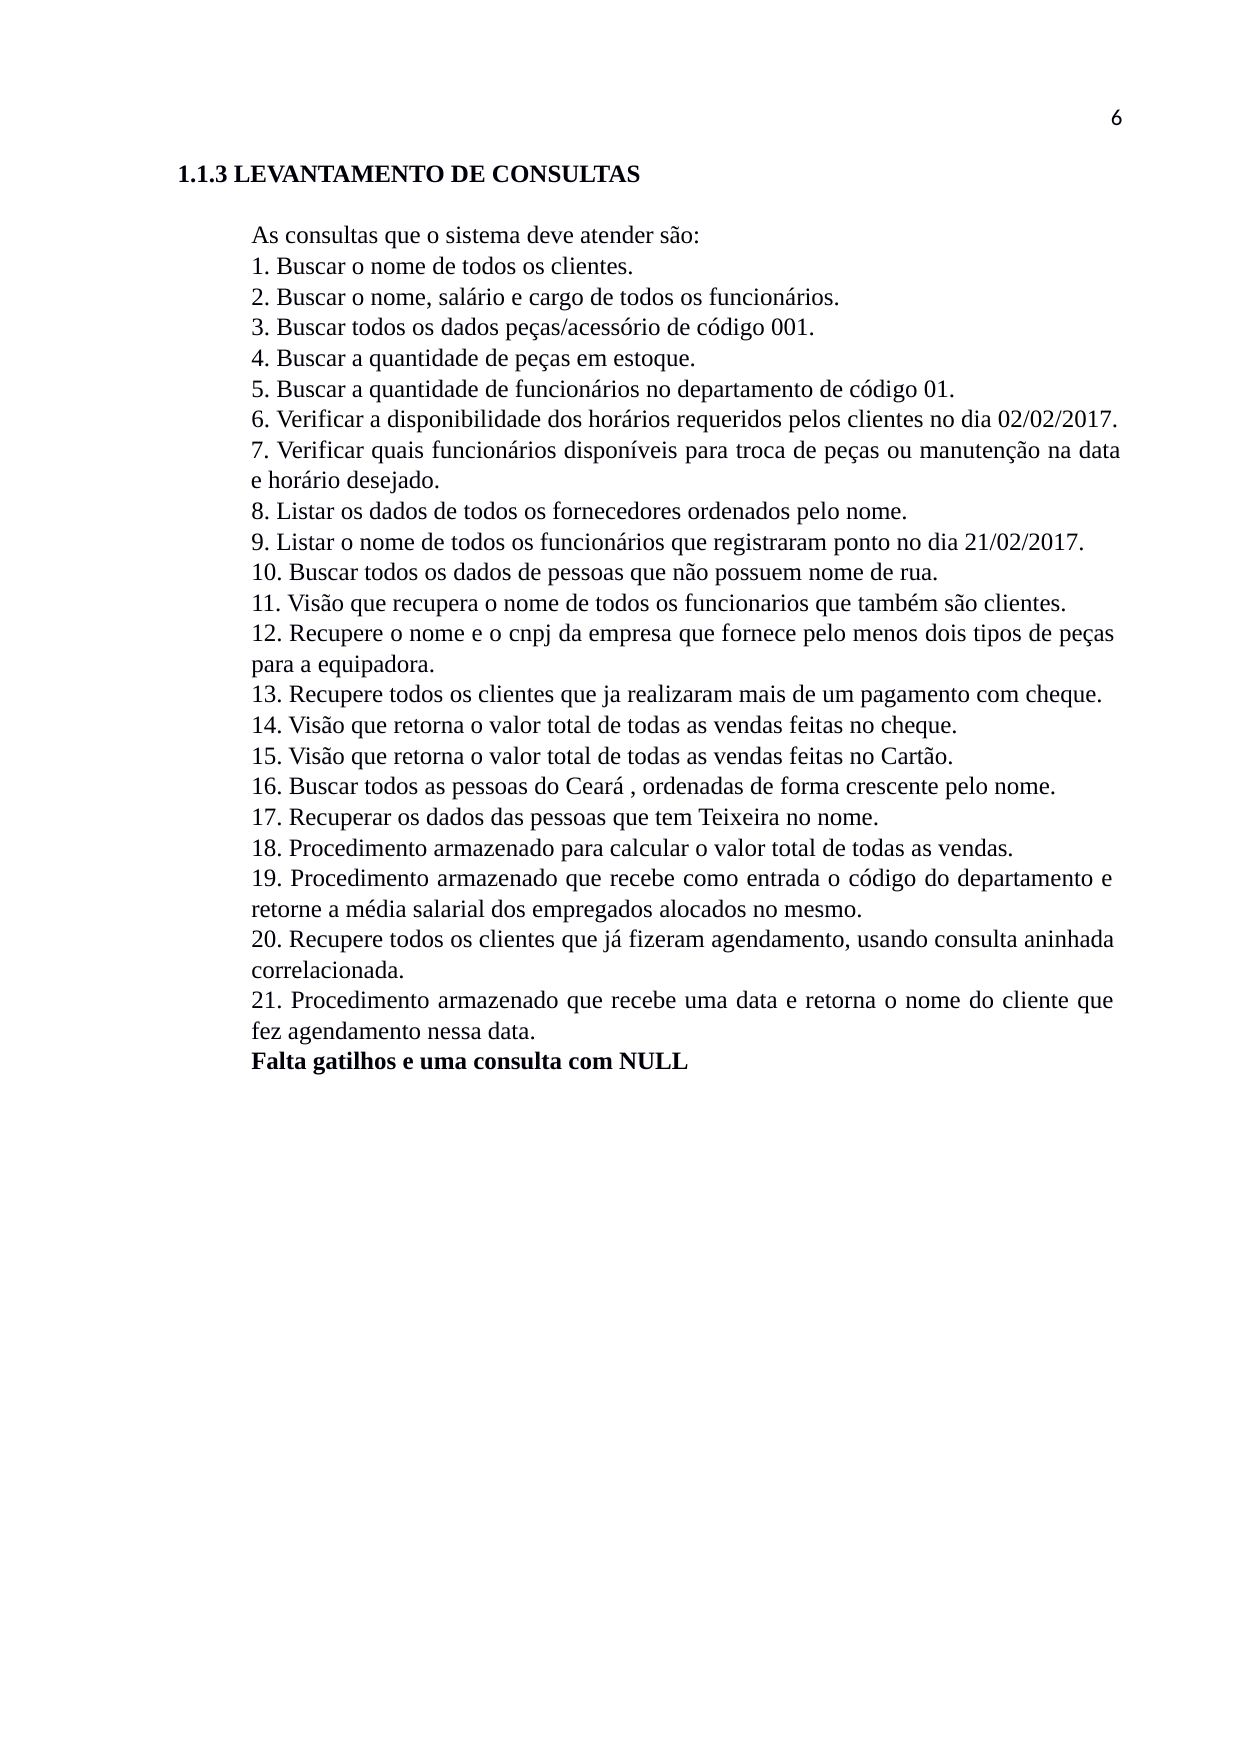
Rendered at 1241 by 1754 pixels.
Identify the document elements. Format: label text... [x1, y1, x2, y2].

text 17. Recuperar os dados das pessoas que tem Teixeira no nome. [177, 802, 1122, 831]
text 1. Buscar o nome de todos os clientes. [177, 251, 1122, 280]
text 12. Recupere o nome e o cnpj da empresa que fornece pelo menos dois tipos de peças para a equipadora. [177, 618, 1122, 678]
text 21. Procedimento armazenado que recebe uma data e retorna o nome do cliente que fez agendamento nessa data. [177, 985, 1122, 1044]
text 6. Verificar a disponibilidade dos horários requeridos pelos clientes no dia 02/02/2017. [251, 404, 1122, 433]
text 15. Visão que retorna o valor total de todas as vendas feitas no Cartão. [177, 741, 1122, 769]
text 4. Buscar a quantidade de peças em estoque. [177, 343, 1122, 372]
subtitle 1.1.3 LEVANTAMENTO DE CONSULTAS [177, 159, 1122, 188]
text 18. Procedimento armazenado para calcular o valor total de todas as vendas. [177, 833, 1122, 861]
text 10. Buscar todos os dados de pessoas que não possuem nome de rua. [177, 557, 1122, 586]
text 9. Listar o nome de todos os funcionários que registraram ponto no dia 21/02/2017. [177, 527, 1122, 555]
text 8. Listar os dados de todos os fornecedores ordenados pelo nome. [177, 496, 1122, 525]
text 11. Visão que recupera o nome de todos os funcionarios que também são clientes. [177, 588, 1122, 617]
text 5. Buscar a quantidade de funcionários no departamento de código 01. [177, 374, 1122, 402]
text 2. Buscar o nome, salário e cargo de todos os funcionários. [177, 282, 1122, 311]
text 7. Verificar quais funcionários disponíveis para troca de peças ou manutenção na data e horário desejado. [251, 435, 1122, 494]
text 13. Recupere todos os clientes que ja realizaram mais de um pagamento com cheque. [177, 679, 1122, 708]
text 16. Buscar todos as pessoas do Ceará , ordenadas de forma crescente pelo nome. [177, 771, 1122, 800]
text Falta gatilhos e uma consulta com NULL [177, 1046, 1122, 1075]
text 3. Buscar todos os dados peças/acessório de código 001. [177, 312, 1122, 341]
text 19. Procedimento armazenado que recebe como entrada o código do departamento e retorne a média salarial dos empregados alocados no mesmo. [177, 863, 1122, 922]
text 20. Recupere todos os clientes que já fizeram agendamento, usando consulta aninhada correlacionada. [177, 924, 1122, 983]
text 14. Visão que retorna o valor total de todas as vendas feitas no cheque. [177, 710, 1122, 739]
text As consultas que o sistema deve atender são: [177, 221, 1122, 249]
